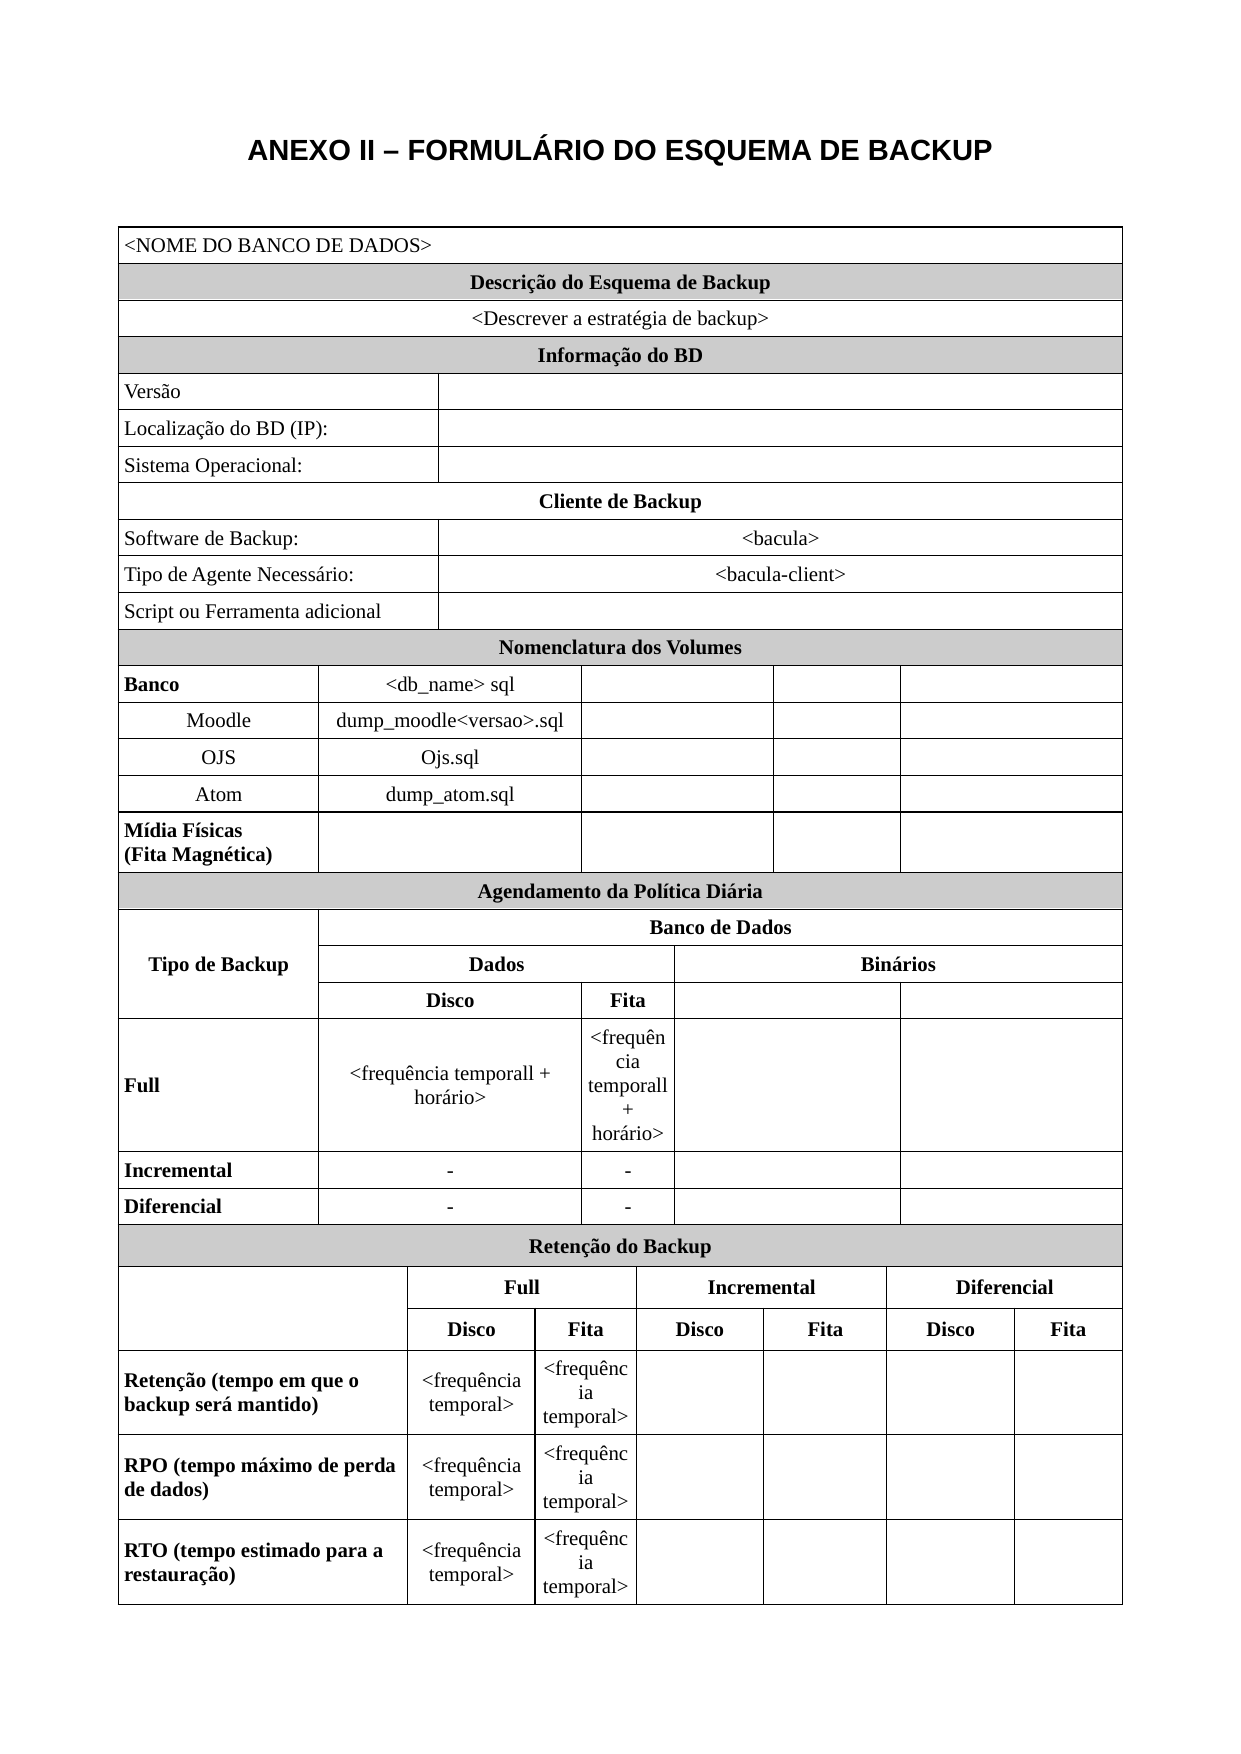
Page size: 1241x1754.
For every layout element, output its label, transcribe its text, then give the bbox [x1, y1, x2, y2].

table_cell Mídia Físicas (Fita Magnética) [119, 813, 318, 872]
table_cell [439, 374, 1122, 409]
table_cell Cliente de Backup [119, 483, 1122, 519]
table_cell Diferencial [119, 1189, 318, 1224]
table_cell [901, 703, 1122, 738]
table_cell [901, 1152, 1122, 1188]
table_cell Localização do BD (IP): [119, 410, 438, 446]
table_cell Dados [319, 946, 674, 982]
table_cell Nomenclatura dos Volumes [119, 630, 1122, 665]
table_cell Full [119, 1019, 318, 1151]
table_cell <bacula-client> [439, 556, 1122, 592]
table_cell [582, 813, 773, 872]
table_cell [901, 1019, 1122, 1151]
table_cell <frequência temporall + horário> [582, 1019, 674, 1151]
table_cell dump_moodle<versao>.sql [319, 703, 581, 738]
table_cell Sistema Operacional: [119, 447, 438, 482]
table_cell [887, 1435, 1014, 1519]
table_cell Fita [536, 1309, 636, 1349]
table_cell <frequência temporall + horário> [319, 1019, 581, 1151]
table_cell Incremental [637, 1267, 886, 1308]
table_cell Disco [887, 1309, 1014, 1349]
table_cell [675, 1152, 900, 1188]
table_cell [119, 1267, 407, 1349]
table_cell <Descrever a estratégia de backup> [119, 301, 1122, 336]
table_cell - [319, 1152, 581, 1188]
table_cell Software de Backup: [119, 520, 438, 555]
table_cell Agendamento da Política Diária [119, 873, 1122, 908]
table_cell <frequência temporal> [536, 1351, 636, 1434]
table_cell [764, 1520, 886, 1603]
table_cell OJS [119, 739, 318, 775]
table_cell [582, 703, 773, 738]
table_cell [675, 983, 900, 1018]
table_cell [901, 1189, 1122, 1224]
table_cell <frequência temporal> [408, 1435, 534, 1519]
table_cell [764, 1435, 886, 1519]
table_cell [774, 703, 900, 738]
table_cell Disco [408, 1309, 534, 1349]
table_cell Informação do BD [119, 337, 1122, 373]
table_cell [901, 666, 1122, 702]
table_cell Fita [764, 1309, 886, 1349]
table_cell [901, 983, 1122, 1018]
table_cell Atom [119, 776, 318, 811]
table_cell Banco de Dados [319, 910, 1122, 945]
table_cell Versão [119, 374, 438, 409]
table_header <NOME DO BANCO DE DADOS> [119, 228, 1122, 263]
table_cell [1015, 1435, 1122, 1519]
table_cell [439, 410, 1122, 446]
table_cell [439, 447, 1122, 482]
table_cell [1015, 1520, 1122, 1603]
table_cell [764, 1351, 886, 1434]
table_cell Disco [637, 1309, 763, 1349]
table_cell [582, 666, 773, 702]
table_cell - [319, 1189, 581, 1224]
table_cell <frequência temporal> [408, 1351, 534, 1434]
table_cell - [582, 1189, 674, 1224]
table_cell Disco [319, 983, 581, 1018]
table_cell Banco [119, 666, 318, 702]
table_cell Full [408, 1267, 636, 1308]
table_cell [582, 739, 773, 775]
table_cell Descrição do Esquema de Backup [119, 264, 1122, 299]
table_cell [582, 776, 773, 811]
table_cell [319, 813, 581, 872]
table_cell [637, 1520, 763, 1603]
table_cell Diferencial [887, 1267, 1122, 1308]
table_cell [774, 776, 900, 811]
table_cell Ojs.sql [319, 739, 581, 775]
table_cell [637, 1351, 763, 1434]
table_cell Binários [675, 946, 1122, 982]
table_cell Retenção do Backup [119, 1225, 1122, 1266]
table_cell Tipo de Backup [119, 910, 318, 1018]
table_cell Fita [582, 983, 674, 1018]
table_cell - [582, 1152, 674, 1188]
table_cell Tipo de Agente Necessário: [119, 556, 438, 592]
table_cell [1015, 1351, 1122, 1434]
table_cell [901, 739, 1122, 775]
table_cell <frequência temporal> [408, 1520, 534, 1603]
table_cell Incremental [119, 1152, 318, 1188]
table_cell RPO (tempo máximo de perda de dados) [119, 1435, 407, 1519]
table_cell RTO (tempo estimado para a restauração) [119, 1520, 407, 1603]
table_cell [774, 666, 900, 702]
table_cell Script ou Ferramenta adicional [119, 593, 438, 628]
table_cell <frequência temporal> [536, 1520, 636, 1603]
table_cell dump_atom.sql [319, 776, 581, 811]
subtitle ANEXO II – FORMULÁRIO DO ESQUEMA DE BACKUP [118, 133, 1122, 166]
table_cell <frequência temporal> [536, 1435, 636, 1519]
table_cell [901, 776, 1122, 811]
table_cell [774, 739, 900, 775]
table_cell [439, 593, 1122, 628]
table_cell [901, 813, 1122, 872]
table_cell [637, 1435, 763, 1519]
table_cell Moodle [119, 703, 318, 738]
table_cell [887, 1520, 1014, 1603]
table_cell Fita [1015, 1309, 1122, 1349]
table_cell [774, 813, 900, 872]
table_cell [675, 1019, 900, 1151]
table_cell [887, 1351, 1014, 1434]
table_cell [675, 1189, 900, 1224]
table_cell Retenção (tempo em que o backup será mantido) [119, 1351, 407, 1434]
table_cell <db_name> sql [319, 666, 581, 702]
table_cell <bacula> [439, 520, 1122, 555]
